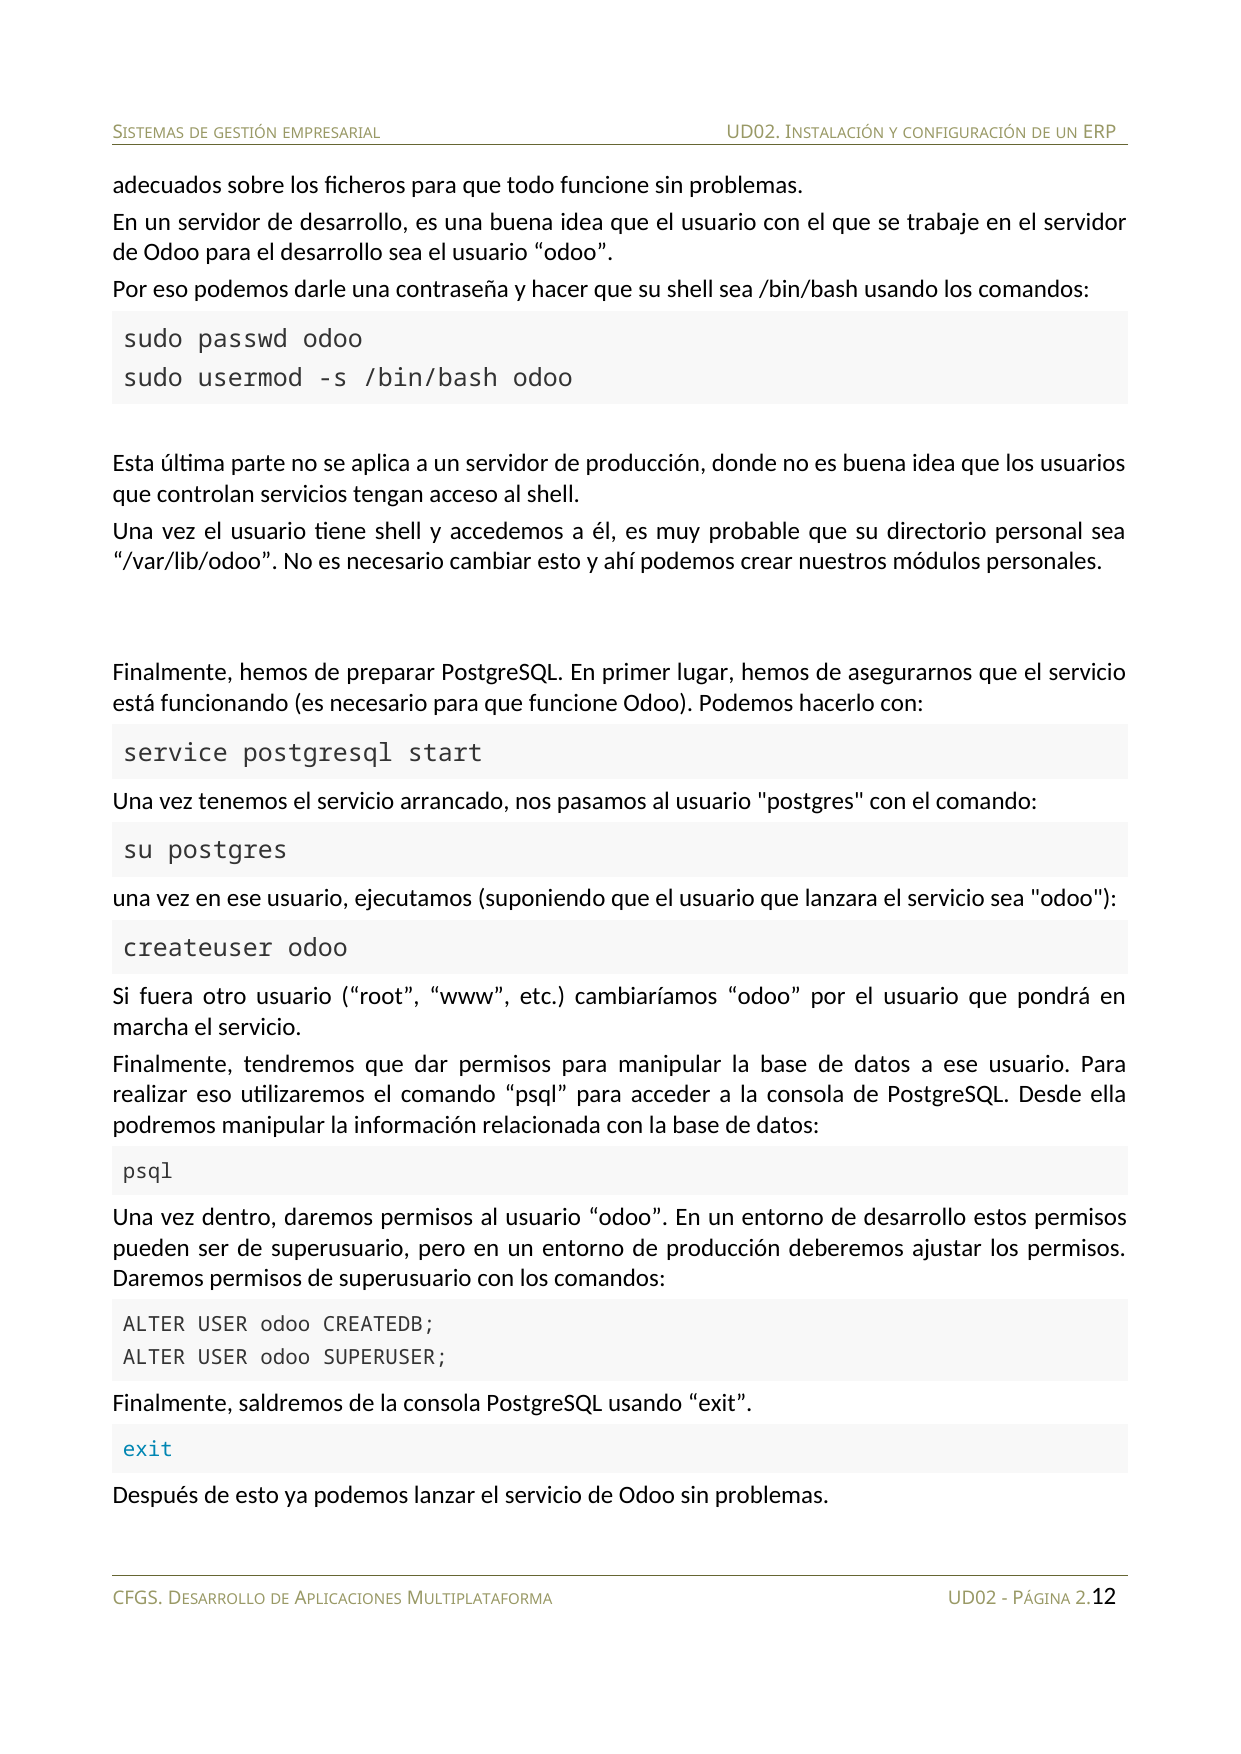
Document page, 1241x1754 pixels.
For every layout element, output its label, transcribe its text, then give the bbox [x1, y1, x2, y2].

table_header service postgresql start [112, 724, 1128, 779]
table_header su postgres [112, 822, 1128, 877]
table_header createuser odoo [112, 920, 1128, 974]
text En un servidor de desarrollo, es una buena idea que el usuario con el que se trabaje en el servidor de Odoo para el desarrollo sea el usuario “odoo”. [112, 206, 1128, 267]
text Finalmente, tendremos que dar permisos para manipular la base de datos a ese usuario. Para realizar eso utilizaremos el comando “psql” para acceder a la consola de PostgreSQL. Desde ella podremos manipular la información relacionada con la base de datos: [112, 1048, 1128, 1139]
text una vez en ese usuario, ejecutamos (suponiendo que el usuario que lanzara el servicio sea "odoo"): [112, 883, 1128, 913]
text Si fuera otro usuario (“root”, “www”, etc.) cambiaríamos “odoo” por el usuario que pondrá en marcha el servicio. [112, 980, 1128, 1041]
text Después de esto ya podemos lanzar el servicio de Odoo sin problemas. [112, 1479, 1128, 1510]
table_header sudo passwd odoo sudo usermod -s /bin/bash odoo [112, 311, 1128, 404]
text Una vez dentro, daremos permisos al usuario “odoo”. En un entorno de desarrollo estos permisos pueden ser de superusuario, pero en un entorno de producción deberemos ajustar los permisos. Daremos permisos de superusuario con los comandos: [112, 1201, 1128, 1293]
table_header exit [112, 1424, 1128, 1473]
table_header psql [112, 1146, 1128, 1195]
text Una vez tenemos el servicio arrancado, nos pasamos al usuario "postgres" con el comando: [112, 785, 1128, 815]
text Finalmente, saldremos de la consola PostgreSQL usando “exit”. [112, 1387, 1128, 1417]
text Por eso podemos darle una contraseña y hacer que su shell sea /bin/bash usando los comandos: [112, 273, 1128, 304]
text Esta última parte no se aplica a un servidor de producción, donde no es buena idea que los usuarios que controlan servicios tengan acceso al shell. [112, 447, 1128, 508]
text adecuados sobre los ficheros para que todo funcione sin problemas. [112, 169, 1128, 199]
table_header ALTER USER odoo CREATEDB; ALTER USER odoo SUPERUSER; [112, 1299, 1128, 1381]
text Una vez el usuario tiene shell y accedemos a él, es muy probable que su directorio personal sea “/var/lib/odoo”. No es necesario cambiar esto y ahí podemos crear nuestros módulos personales. [112, 515, 1128, 576]
text Finalmente, hemos de preparar PostgreSQL. En primer lugar, hemos de asegurarnos que el servicio está funcionando (es necesario para que funcione Odoo). Podemos hacerlo con: [112, 656, 1128, 717]
